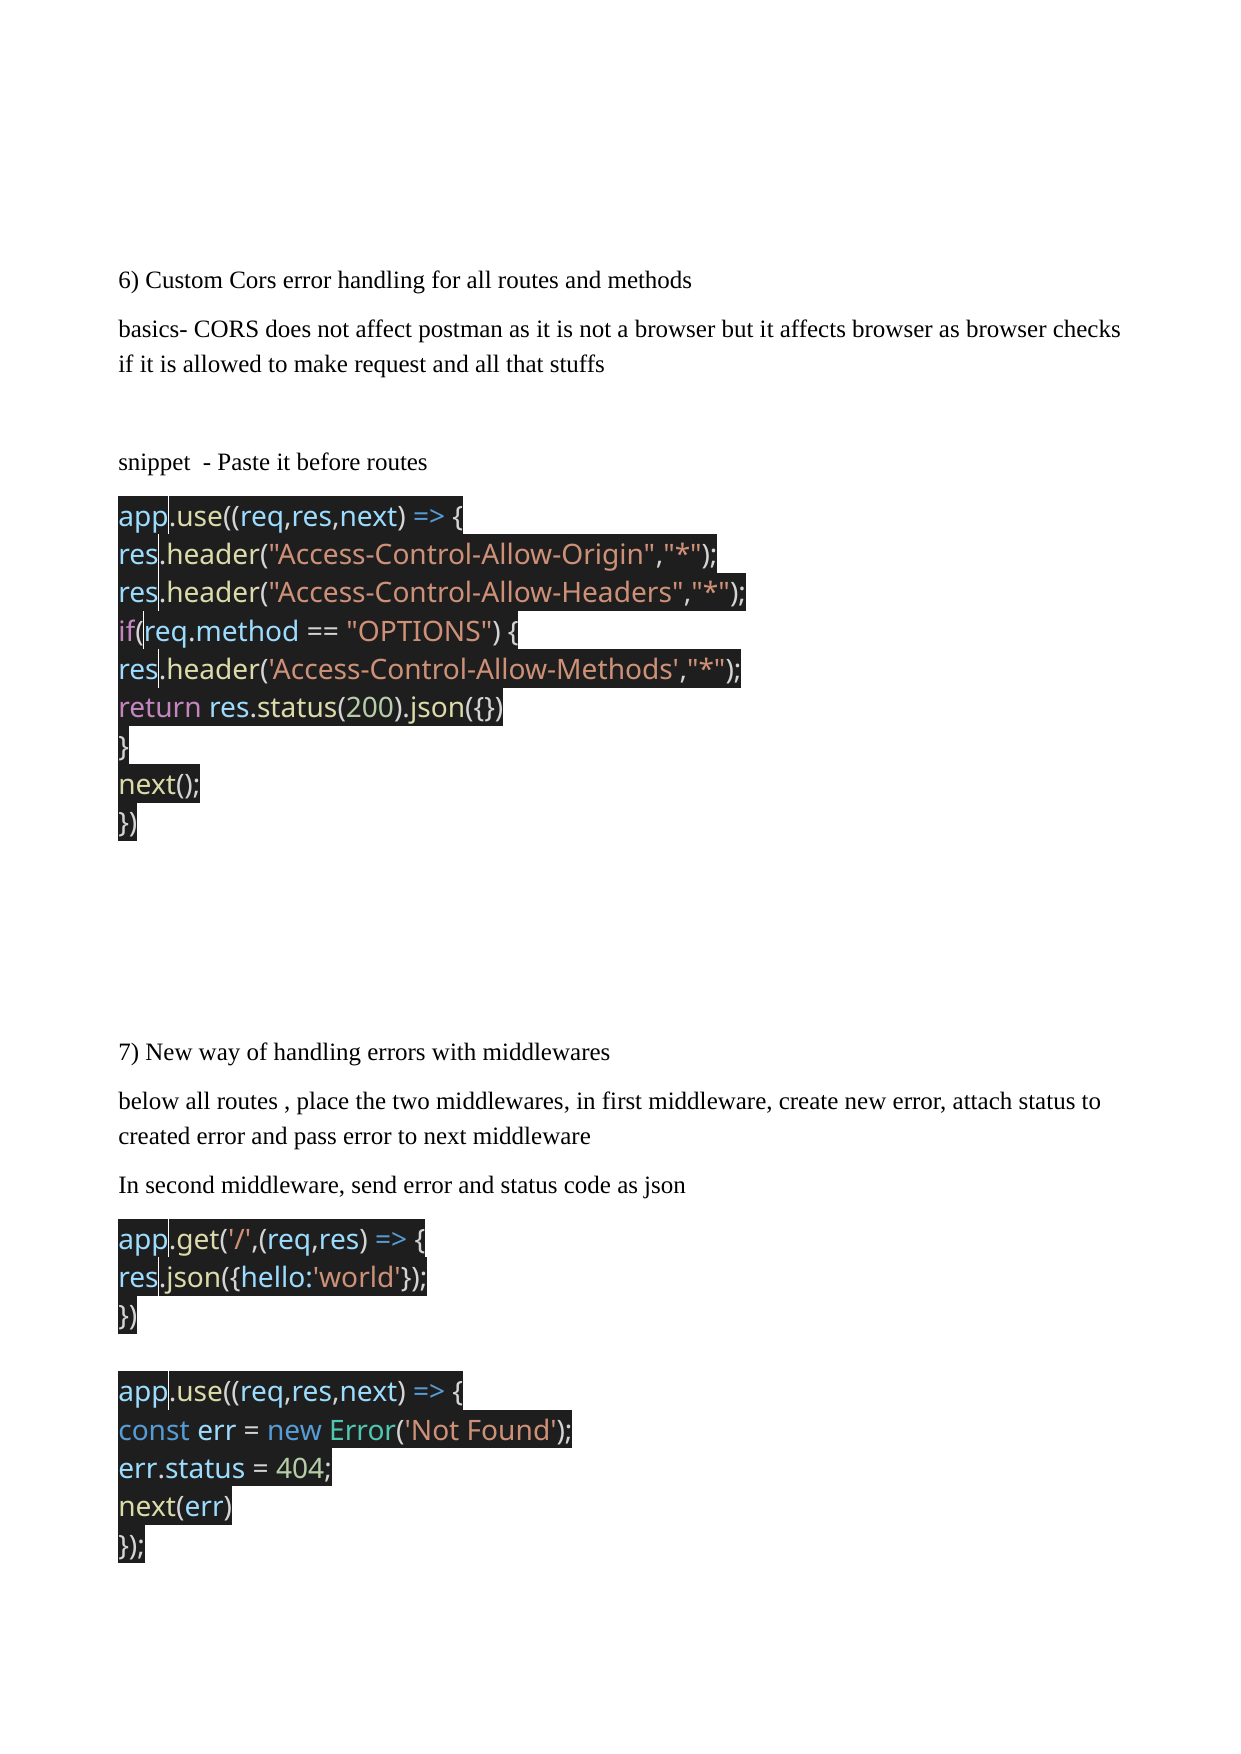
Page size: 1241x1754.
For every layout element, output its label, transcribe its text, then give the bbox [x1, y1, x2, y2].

text const err = new Error('Not Found'); [118, 1410, 1122, 1448]
text err.status = 404; [118, 1448, 1122, 1486]
text 6) Custom Cors error handling for all routes and methods [118, 265, 1122, 294]
text }) [118, 803, 1122, 841]
text }) [118, 1296, 1122, 1334]
text next(err) [118, 1486, 1122, 1525]
text basics- CORS does not affect postman as it is not a browser but it affects browser as browser checks if it is allowed to make request and all that stuffs [118, 314, 1122, 378]
text } [118, 726, 1122, 764]
text res.header("Access-Control-Allow-Origin","*"); [118, 534, 1122, 573]
text In second middleware, send error and status code as json [118, 1170, 1122, 1199]
text below all routes , place the two middlewares, in first middleware, create new error, attach status to created error and pass error to next middleware [118, 1086, 1122, 1149]
text res.header('Access-Control-Allow-Methods',"*"); [118, 649, 1122, 688]
text next(); [118, 764, 1122, 803]
text app.use((req,res,next) => { [118, 1371, 1122, 1410]
text }); [118, 1525, 1122, 1563]
text res.json({hello:'world'}); [118, 1257, 1122, 1296]
text snippet - Paste it before routes [118, 447, 1122, 476]
text return res.status(200).json({}) [118, 688, 1122, 726]
text res.header("Access-Control-Allow-Headers","*"); [118, 573, 1122, 611]
text 7) New way of handling errors with middlewares [118, 1037, 1122, 1066]
text app.use((req,res,next) => { [118, 496, 1122, 534]
text app.get('/',(req,res) => { [118, 1219, 1122, 1257]
text if(req.method == "OPTIONS") { [118, 611, 1122, 649]
